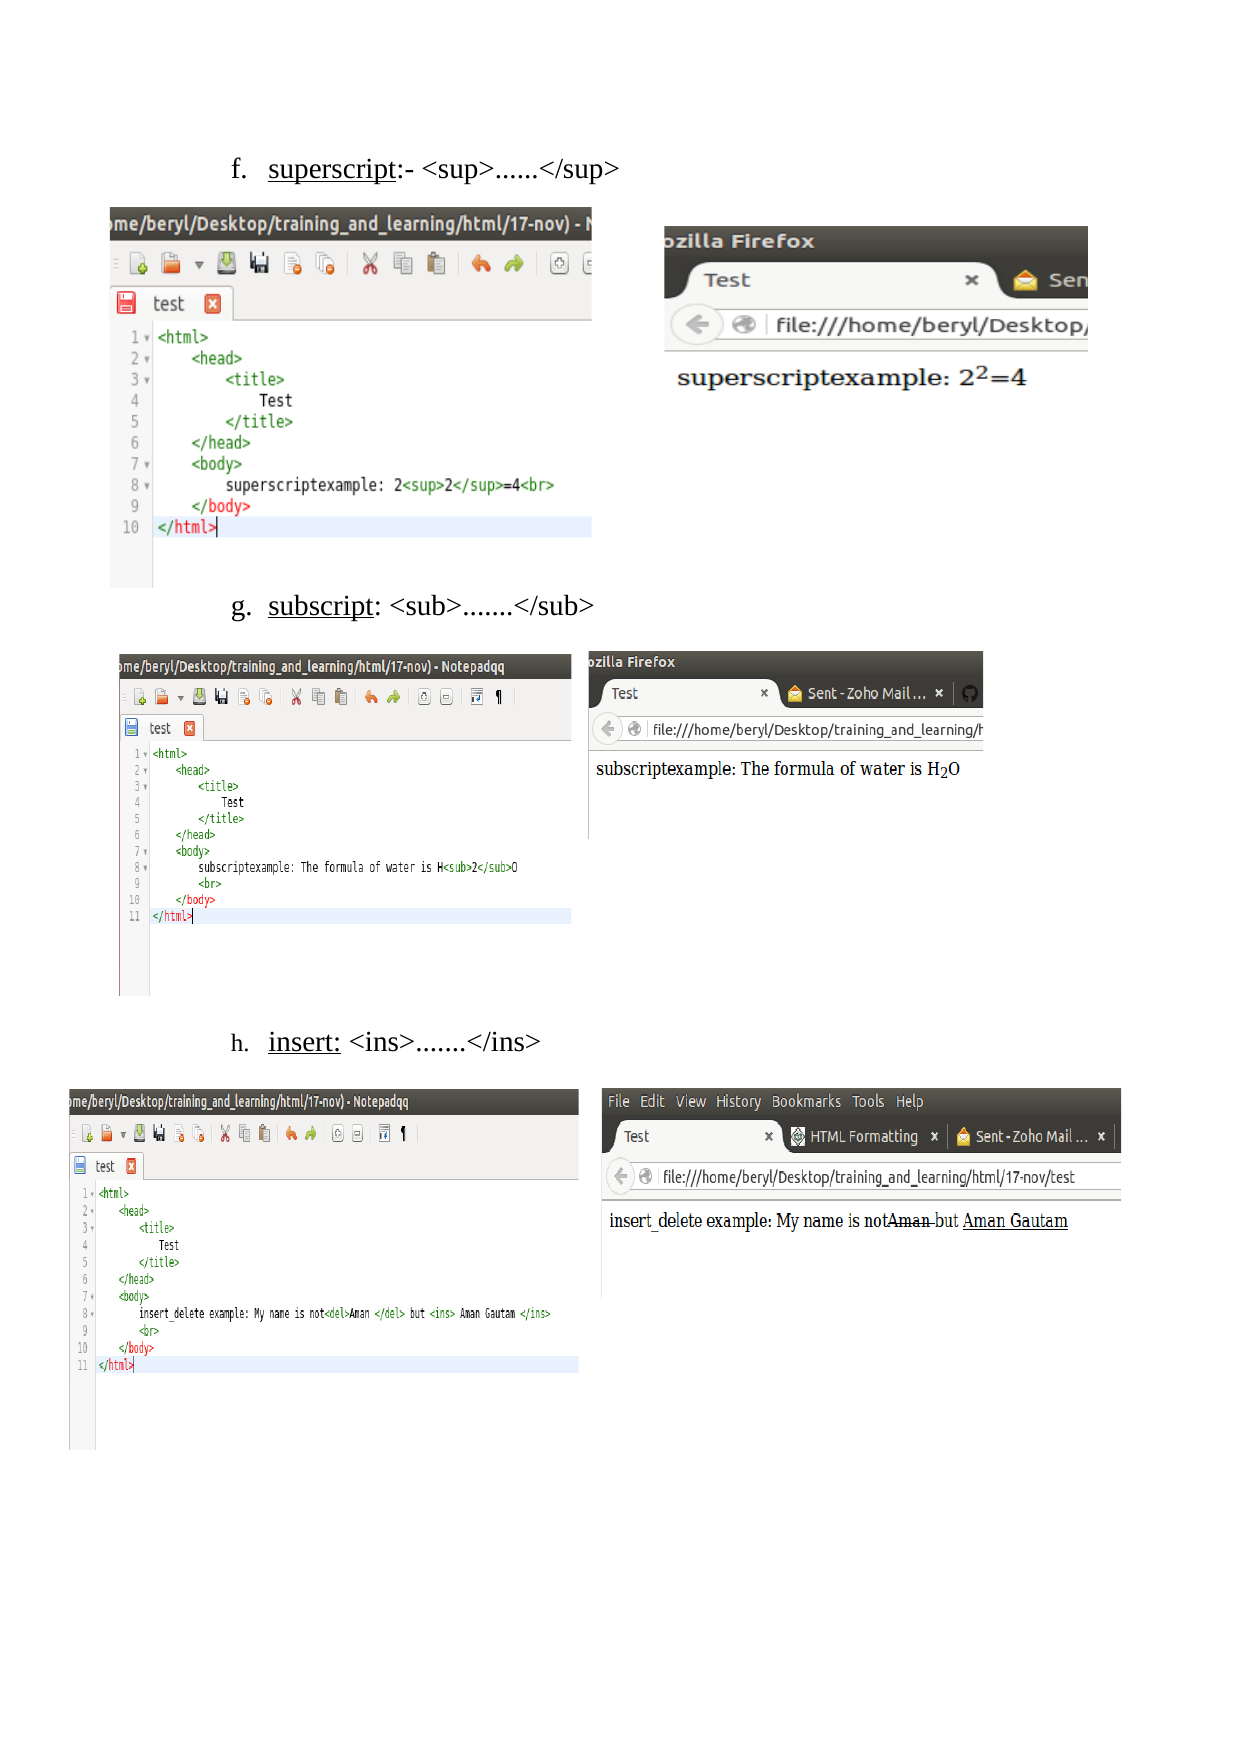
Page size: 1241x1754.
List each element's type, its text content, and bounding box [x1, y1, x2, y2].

list insert: <ins>.......</ins> [231, 1024, 1122, 1057]
list subscript: <sub>.......</sub> [231, 588, 1122, 621]
list superscript:- <sup>......</sup> [231, 152, 1122, 185]
